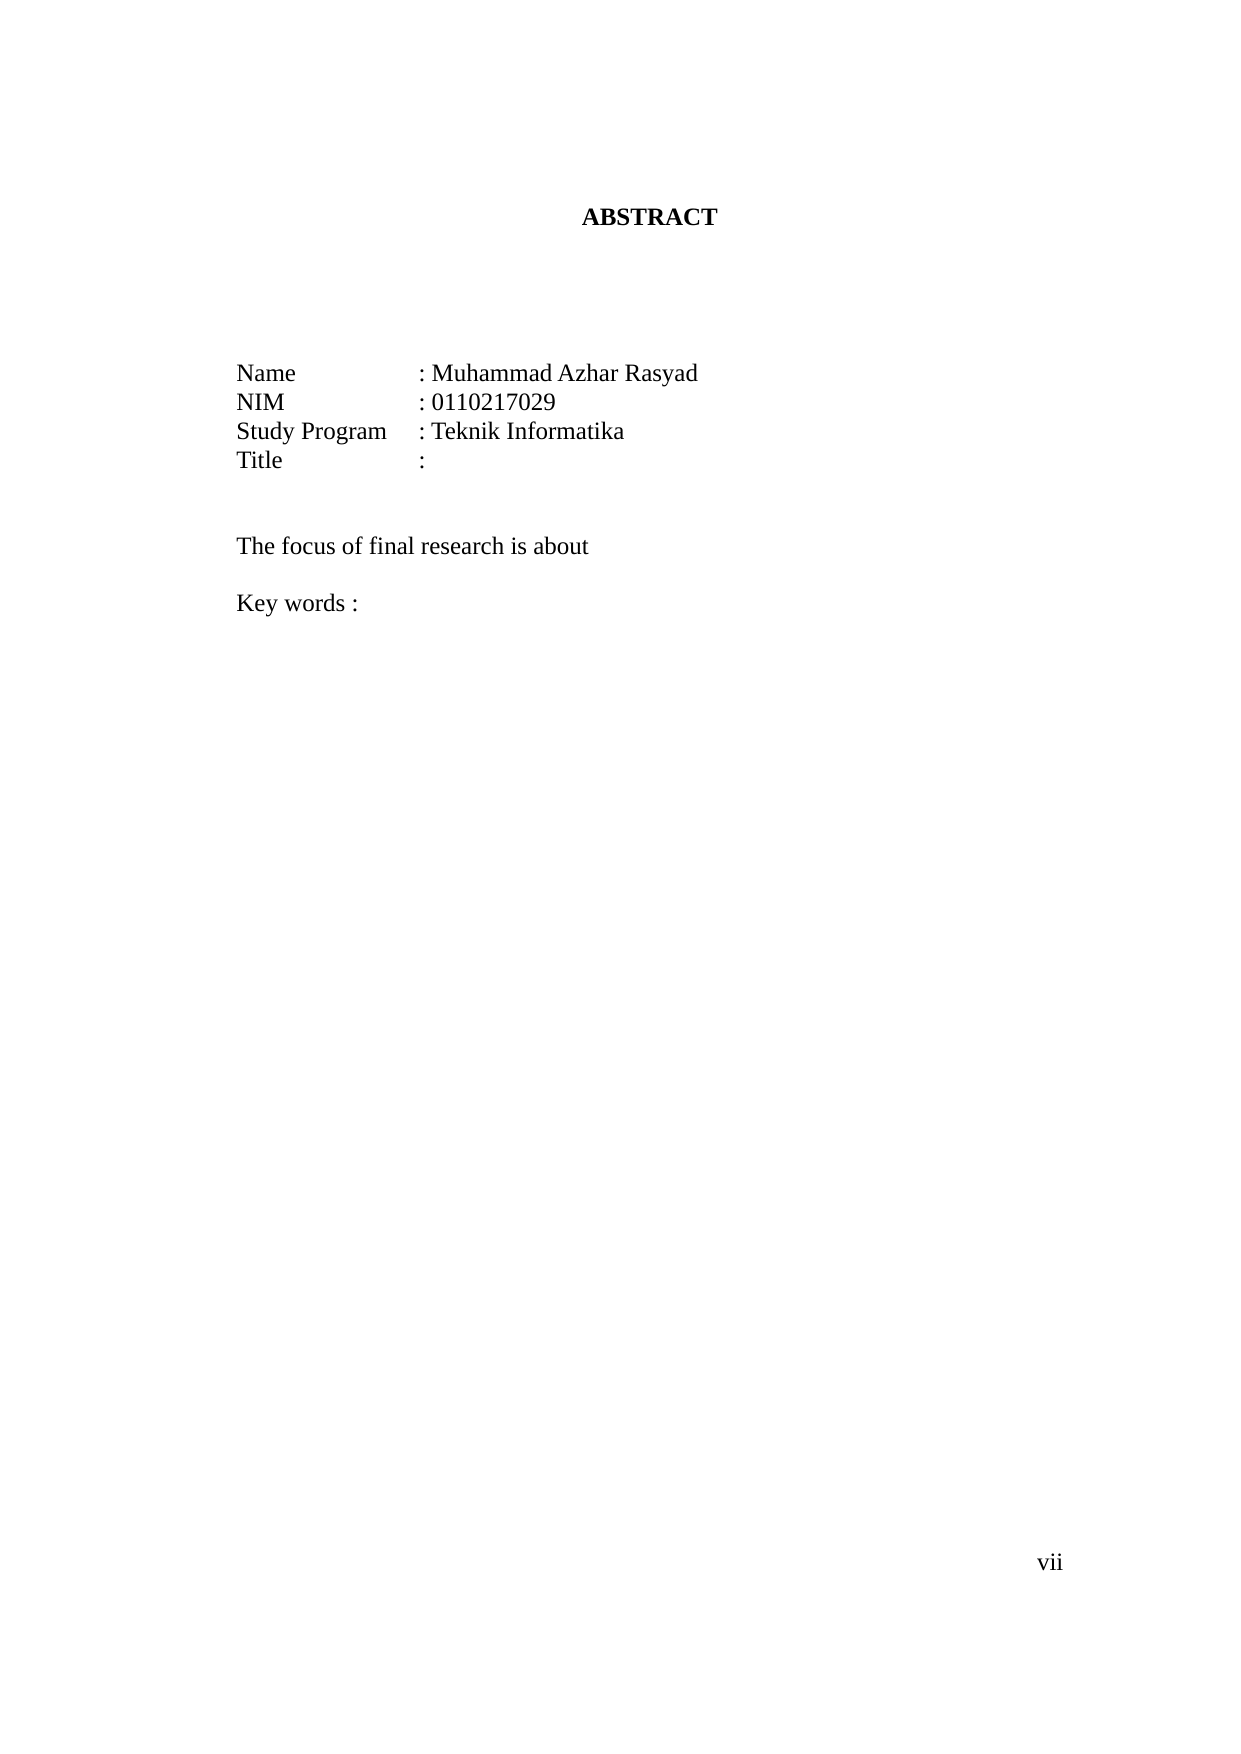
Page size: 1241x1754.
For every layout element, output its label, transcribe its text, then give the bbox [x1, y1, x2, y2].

text Key words : [236, 588, 1063, 617]
text Title : [236, 445, 1063, 473]
text Study Program : Teknik Informatika [236, 416, 1063, 445]
text NIM : 0110217029 [236, 387, 1063, 416]
text The focus of final research is about [236, 531, 1063, 560]
subtitle ABSTRACT [236, 202, 1063, 231]
text Name : Muhammad Azhar Rasyad [236, 358, 1063, 387]
